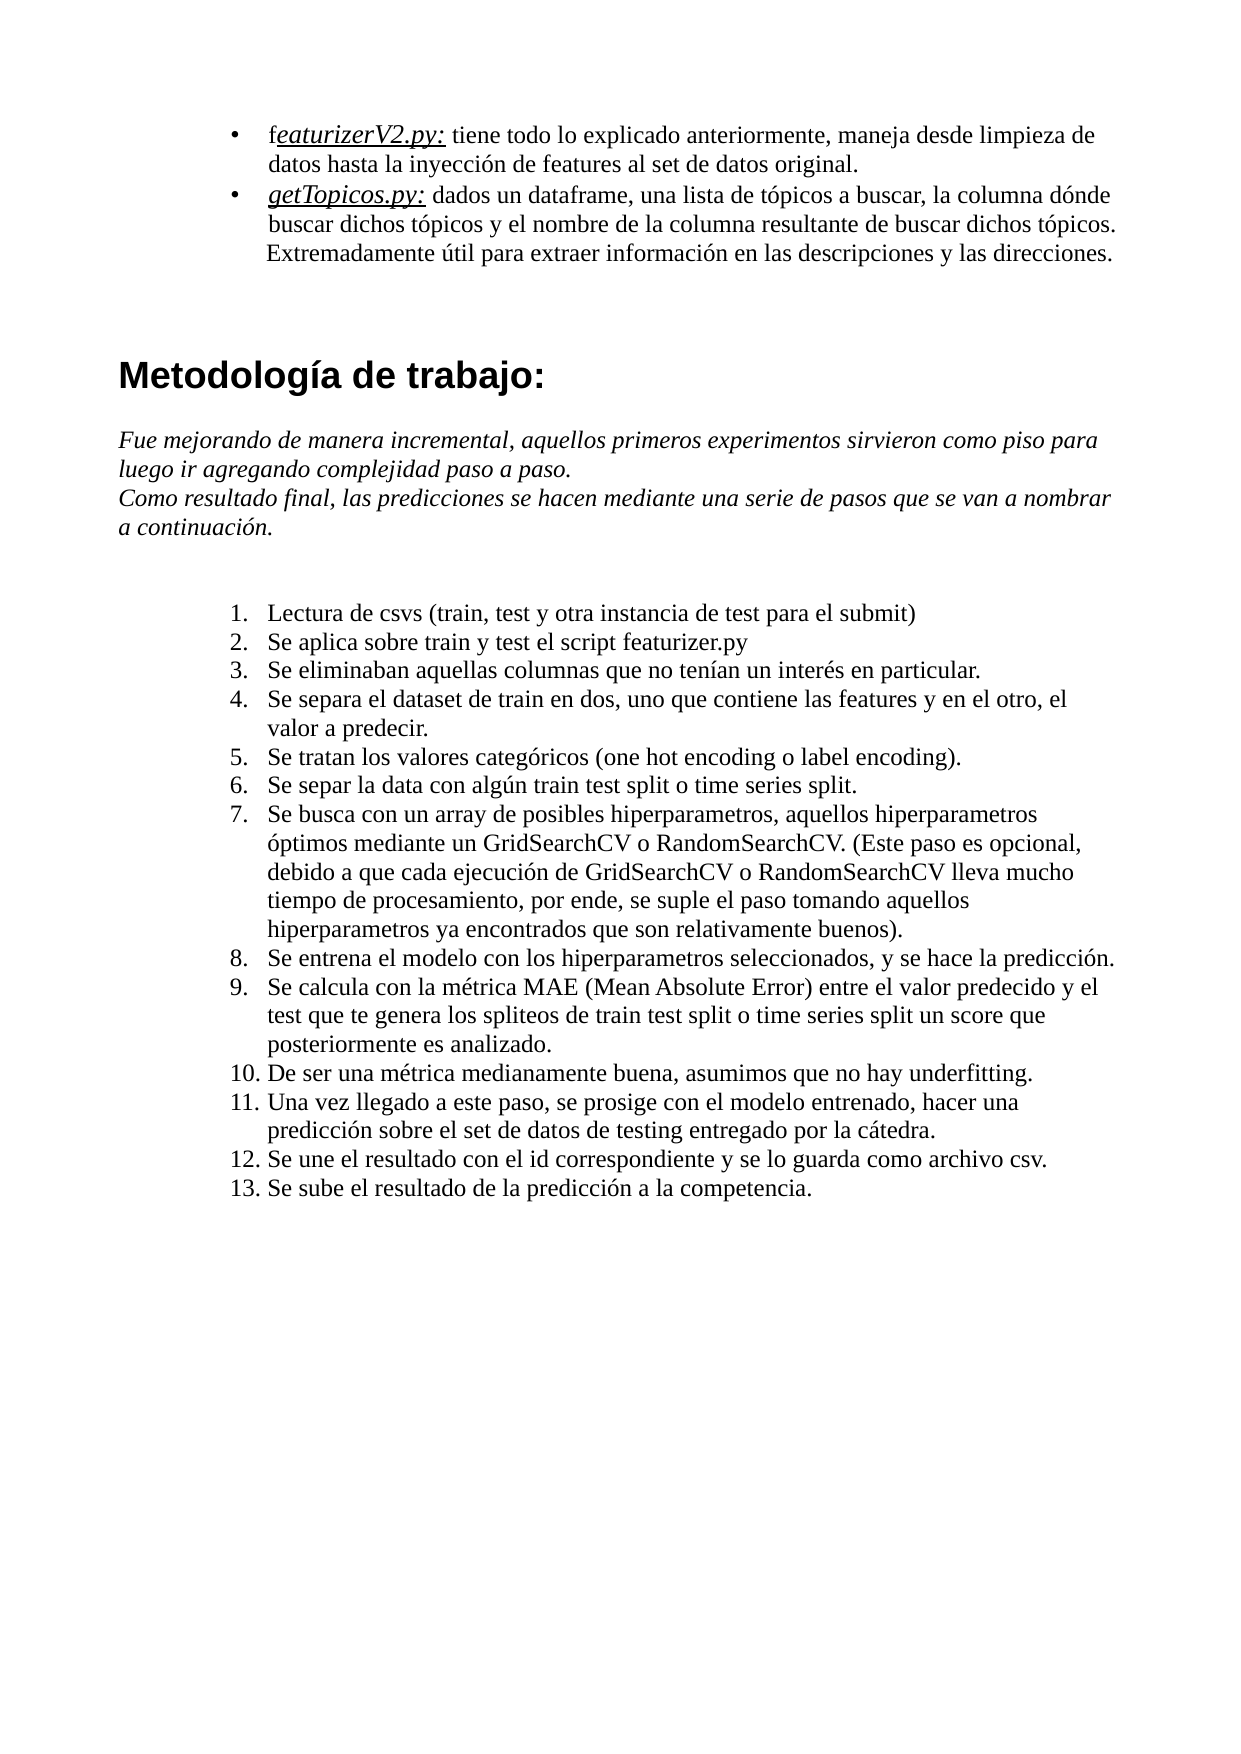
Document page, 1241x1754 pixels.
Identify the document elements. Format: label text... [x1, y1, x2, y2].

list Se separ la data con algún train test split o time series split. [229, 770, 1122, 799]
list featurizerV2.py: tiene todo lo explicado anteriormente, maneja desde limpieza de datos hasta la inyección de features al set de datos original. [231, 118, 1122, 178]
list Se une el resultado con el id correspondiente y se lo guarda como archivo csv. [229, 1144, 1122, 1173]
list Se tratan los valores categóricos (one hot encoding o label encoding). [229, 742, 1122, 770]
list Se eliminaban aquellas columnas que no tenían un interés en particular. [229, 655, 1122, 684]
list getTopicos.py: dados un dataframe, una lista de tópicos a buscar, la columna dónde buscar dichos tópicos y el nombre de la columna resultante de buscar dichos tópicos. [231, 178, 1122, 238]
text Como resultado final, las predicciones se hacen mediante una serie de pasos que se van a nombrar a continuación. [118, 483, 1122, 540]
text Metodología de trabajo: [118, 353, 1122, 397]
list Se sube el resultado de la predicción a la competencia. [229, 1173, 1122, 1202]
list Se entrena el modelo con los hiperparametros seleccionados, y se hace la predicción. [229, 943, 1122, 972]
list Se aplica sobre train y test el script featurizer.py [229, 627, 1122, 655]
list Una vez llegado a este paso, se prosige con el modelo entrenado, hacer una predicción sobre el set de datos de testing entregado por la cátedra. [229, 1087, 1122, 1144]
list Se busca con un array de posibles hiperparametros, aquellos hiperparametros óptimos mediante un GridSearchCV o RandomSearchCV. (Este paso es opcional, debido a que cada ejecución de GridSearchCV o RandomSearchCV lleva mucho tiempo de procesamiento, por ende, se suple el paso tomando aquellos hiperparametros ya encontrados que son relativamente buenos). [229, 799, 1122, 943]
list Lectura de csvs (train, test y otra instancia de test para el submit) [229, 598, 1122, 627]
text Fue mejorando de manera incremental, aquellos primeros experimentos sirvieron como piso para luego ir agregando complejidad paso a paso. [118, 425, 1122, 483]
text Extremadamente útil para extraer información en las descripciones y las direcciones. [118, 238, 1122, 267]
list De ser una métrica medianamente buena, asumimos que no hay underfitting. [229, 1058, 1122, 1087]
list Se separa el dataset de train en dos, uno que contiene las features y en el otro, el valor a predecir. [229, 684, 1122, 742]
list Se calcula con la métrica MAE (Mean Absolute Error) entre el valor predecido y el test que te genera los spliteos de train test split o time series split un score que posteriormente es analizado. [229, 972, 1122, 1058]
